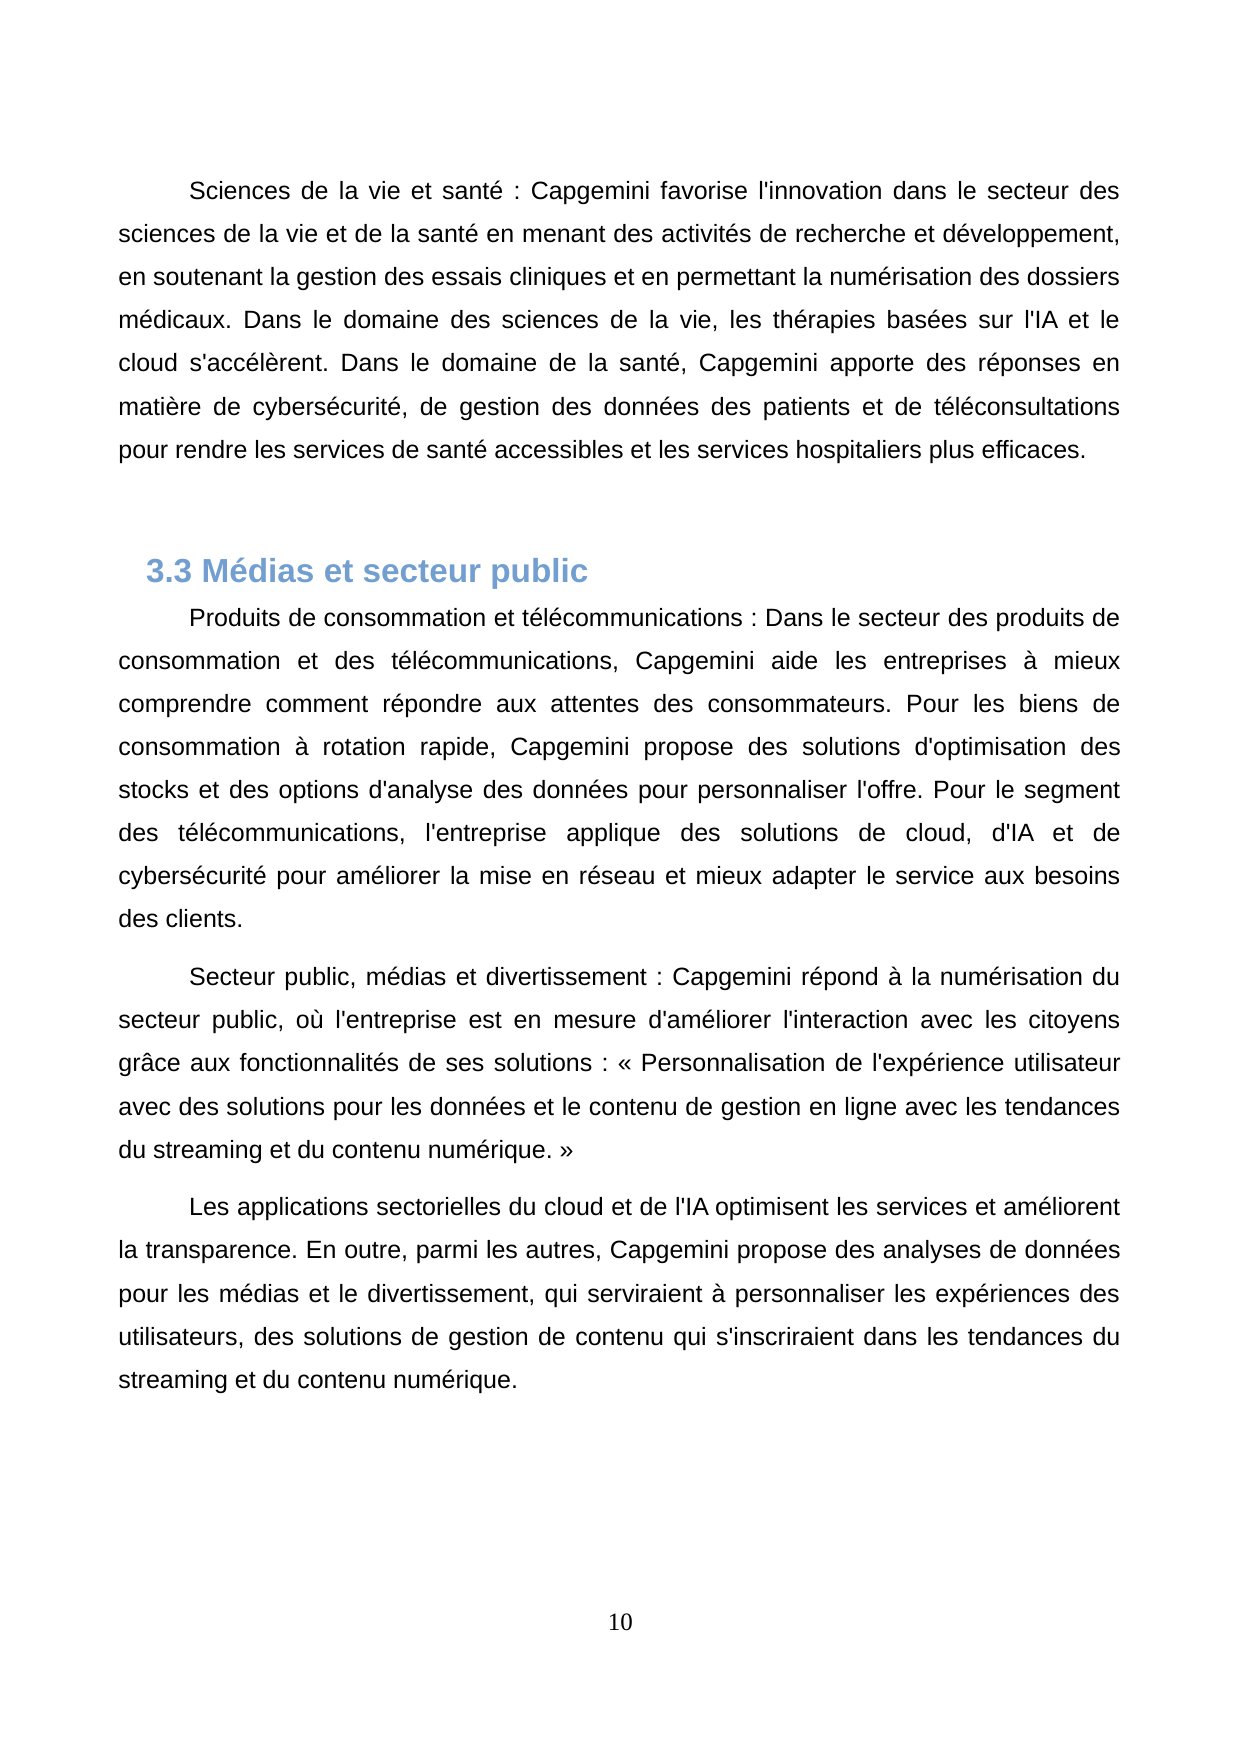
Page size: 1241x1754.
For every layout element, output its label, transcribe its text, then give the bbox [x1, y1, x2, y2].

subtitle 3.3 Médias et secteur public [118, 513, 1122, 590]
text Les applications sectorielles du cloud et de l'IA optimisent les services et améliorent la transparence. En outre, parmi les autres, Capgemini propose des analyses de données pour les médias et le divertissement, qui serviraient à personnaliser les expériences des utilisateurs, des solutions de gestion de contenu qui s'inscriraient dans les tendances du streaming et du contenu numérique. [118, 1192, 1122, 1393]
text Sciences de la vie et santé : Capgemini favorise l'innovation dans le secteur des sciences de la vie et de la santé en menant des activités de recherche et développement, en soutenant la gestion des essais cliniques et en permettant la numérisation des dossiers médicaux. Dans le domaine des sciences de la vie, les thérapies basées sur l'IA et le cloud s'accélèrent. Dans le domaine de la santé, Capgemini apporte des réponses en matière de cybersécurité, de gestion des données des patients et de téléconsultations pour rendre les services de santé accessibles et les services hospitaliers plus efficaces. [118, 176, 1122, 463]
text Produits de consommation et télécommunications : Dans le secteur des produits de consommation et des télécommunications, Capgemini aide les entreprises à mieux comprendre comment répondre aux attentes des consommateurs. Pour les biens de consommation à rotation rapide, Capgemini propose des solutions d'optimisation des stocks et des options d'analyse des données pour personnaliser l'offre. Pour le segment des télécommunications, l'entreprise applique des solutions de cloud, d'IA et de cybersécurité pour améliorer la mise en réseau et mieux adapter le service aux besoins des clients. [118, 602, 1122, 933]
text Secteur public, médias et divertissement : Capgemini répond à la numérisation du secteur public, où l'entreprise est en mesure d'améliorer l'interaction avec les citoyens grâce aux fonctionnalités de ses solutions : « Personnalisation de l'expérience utilisateur avec des solutions pour les données et le contenu de gestion en ligne avec les tendances du streaming et du contenu numérique. » [118, 962, 1122, 1163]
